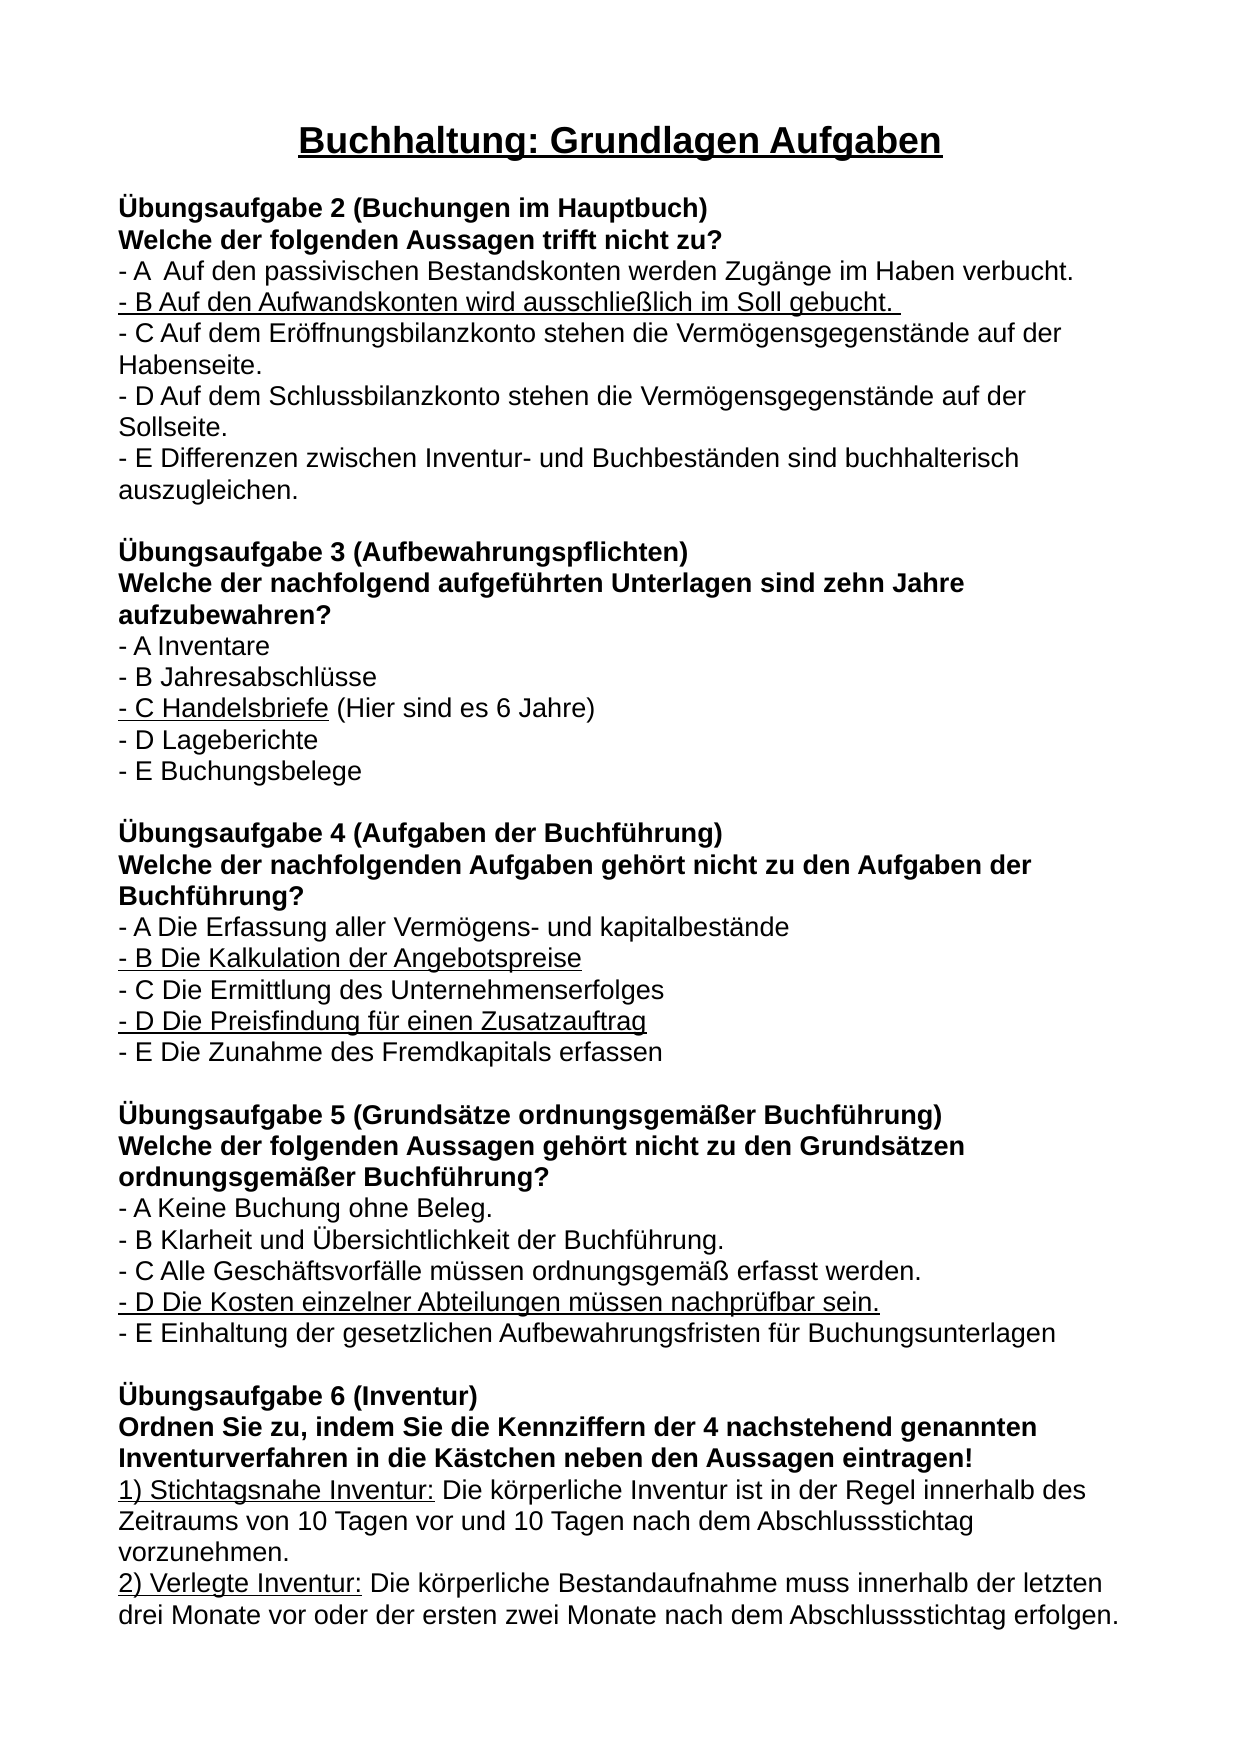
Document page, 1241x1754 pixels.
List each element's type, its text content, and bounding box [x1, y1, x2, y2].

text - D Auf dem Schlussbilanzkonto stehen die Vermögensgegenstände auf der Sollseite. [118, 380, 1122, 442]
text Buchhaltung: Grundlagen Aufgaben [118, 118, 1122, 161]
text 1) Stichtagsnahe Inventur: Die körperliche Inventur ist in der Regel innerhalb des Zeitraums von 10 Tagen vor und 10 Tagen nach dem Abschlussstichtag vorzunehmen. [118, 1474, 1122, 1567]
text - C Auf dem Eröffnungsbilanzkonto stehen die Vermögensgegenstände auf der Habenseite. [118, 317, 1122, 380]
text Ordnen Sie zu, indem Sie die Kennziffern der 4 nachstehend genannten Inventurverfahren in die Kästchen neben den Aussagen eintragen! [118, 1411, 1122, 1474]
text 2) Verlegte Inventur: Die körperliche Bestandaufnahme muss innerhalb der letzten drei Monate vor oder der ersten zwei Monate nach dem Abschlussstichtag erfolgen. [118, 1567, 1122, 1630]
text - A Auf den passivischen Bestandskonten werden Zugänge im Haben verbucht. [118, 255, 1122, 286]
text Welche der nachfolgenden Aufgaben gehört nicht zu den Aufgaben der Buchführung? [118, 849, 1122, 911]
text Übungsaufgabe 5 (Grundsätze ordnungsgemäßer Buchführung) [118, 1099, 1122, 1130]
text Welche der folgenden Aussagen trifft nicht zu? [118, 224, 1122, 255]
text - C Alle Geschäftsvorfälle müssen ordnungsgemäß erfasst werden. [118, 1255, 1122, 1286]
text - B Auf den Aufwandskonten wird ausschließlich im Soll gebucht. [118, 286, 1122, 317]
text - A Inventare [118, 630, 1122, 661]
text - E Die Zunahme des Fremdkapitals erfassen [118, 1036, 1122, 1067]
text - C Handelsbriefe (Hier sind es 6 Jahre) [118, 692, 1122, 724]
text - E Buchungsbelege [118, 755, 1122, 786]
text - D Die Preisfindung für einen Zusatzauftrag [118, 1005, 1122, 1036]
text Welche der nachfolgend aufgeführten Unterlagen sind zehn Jahre aufzubewahren? [118, 567, 1122, 630]
text - B Jahresabschlüsse [118, 661, 1122, 692]
text - A Keine Buchung ohne Beleg. [118, 1192, 1122, 1224]
text Übungsaufgabe 6 (Inventur) [118, 1380, 1122, 1411]
text - C Die Ermittlung des Unternehmenserfolges [118, 974, 1122, 1005]
text - B Klarheit und Übersichtlichkeit der Buchführung. [118, 1224, 1122, 1255]
text - D Lageberichte [118, 724, 1122, 755]
text - E Differenzen zwischen Inventur- und Buchbeständen sind buchhalterisch auszugleichen. [118, 442, 1122, 505]
text Übungsaufgabe 3 (Aufbewahrungspflichten) [118, 536, 1122, 567]
text Übungsaufgabe 2 (Buchungen im Hauptbuch) [118, 192, 1122, 224]
text - D Die Kosten einzelner Abteilungen müssen nachprüfbar sein. [118, 1286, 1122, 1317]
text - A Die Erfassung aller Vermögens- und kapitalbestände [118, 911, 1122, 942]
text Welche der folgenden Aussagen gehört nicht zu den Grundsätzen ordnungsgemäßer Buchführung? [118, 1130, 1122, 1192]
text Übungsaufgabe 4 (Aufgaben der Buchführung) [118, 817, 1122, 849]
text - B Die Kalkulation der Angebotspreise [118, 942, 1122, 974]
text - E Einhaltung der gesetzlichen Aufbewahrungsfristen für Buchungsunterlagen [118, 1317, 1122, 1349]
